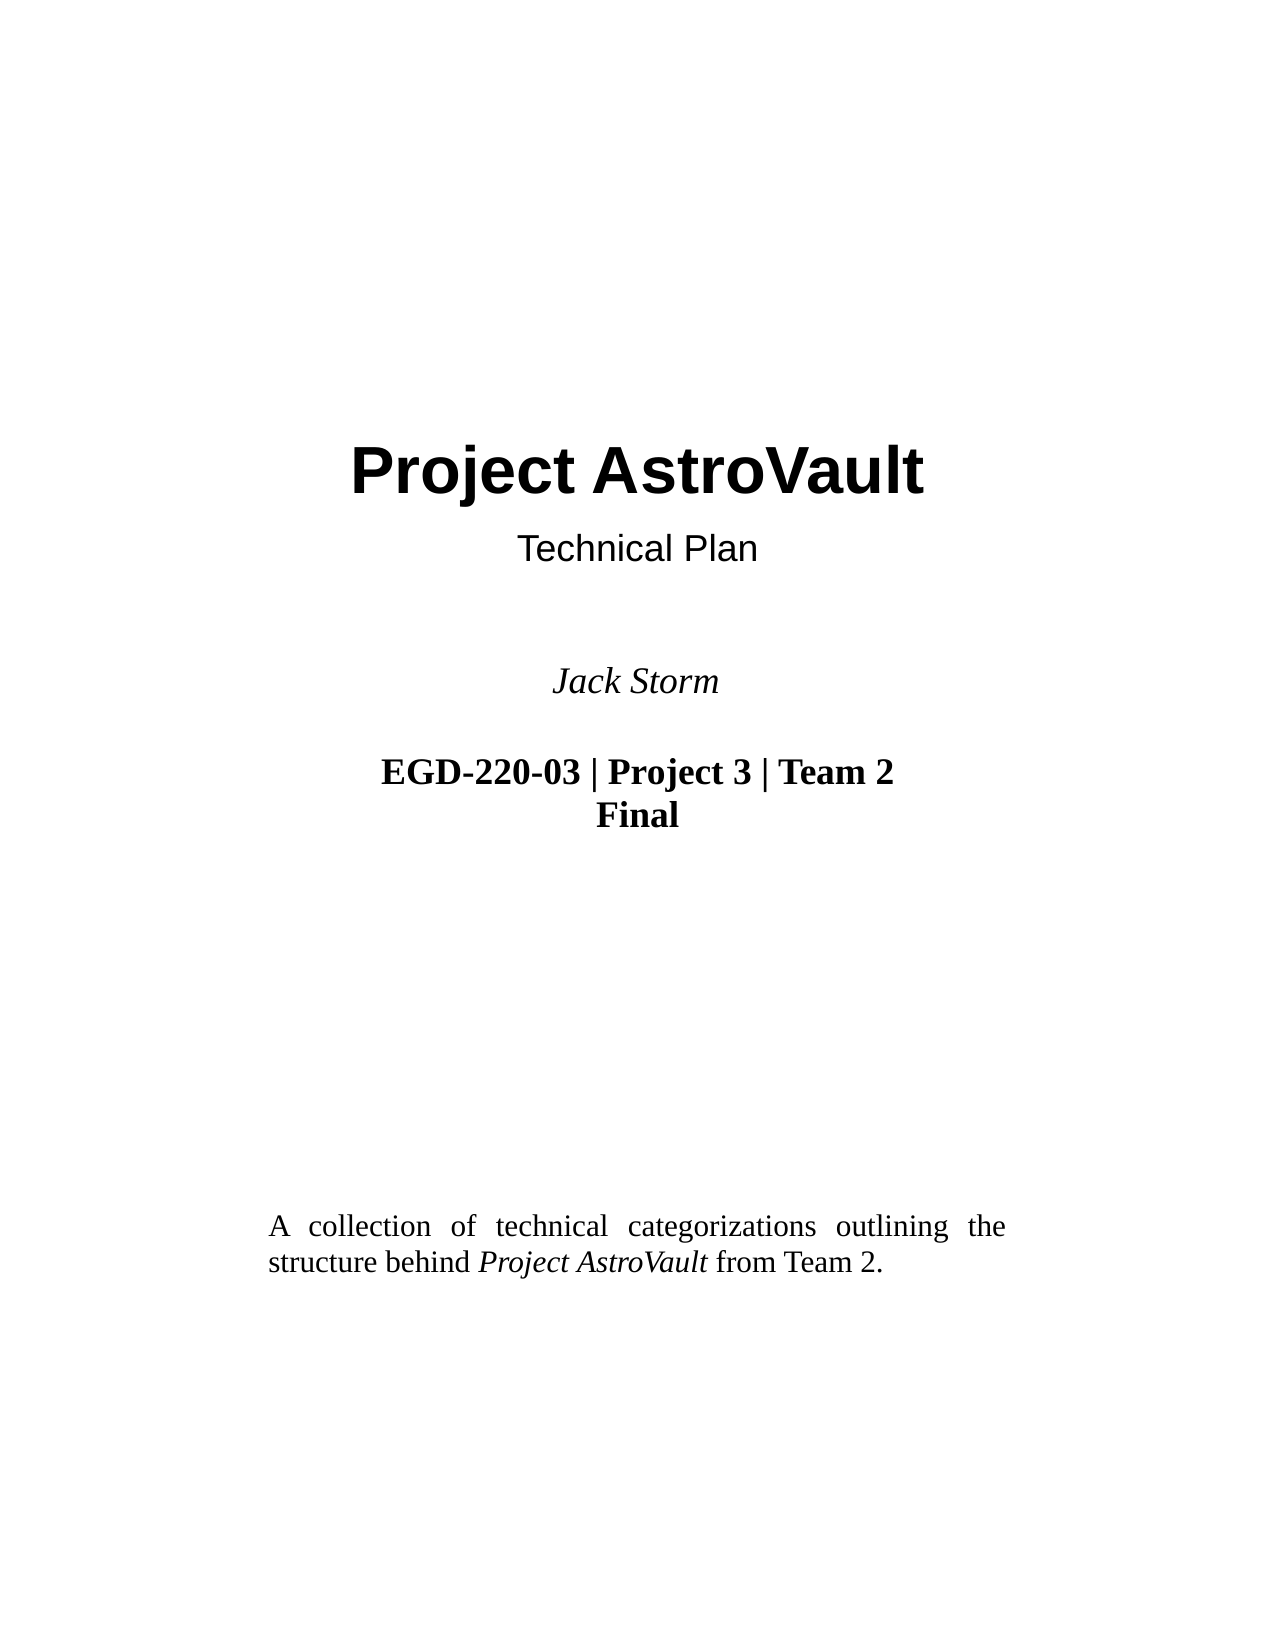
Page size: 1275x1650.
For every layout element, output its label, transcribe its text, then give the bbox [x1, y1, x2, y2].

subtitle Technical Plan [118, 526, 1157, 569]
text Jack Storm [118, 658, 1157, 701]
title Project AstroVault [118, 431, 1157, 507]
text Final [118, 792, 1157, 836]
text A collection of technical categorizations outlining the structure behind Project AstroVault from Team 2. [268, 1207, 1007, 1279]
text EGD-220-03 | Project 3 | Team 2 [118, 749, 1157, 792]
